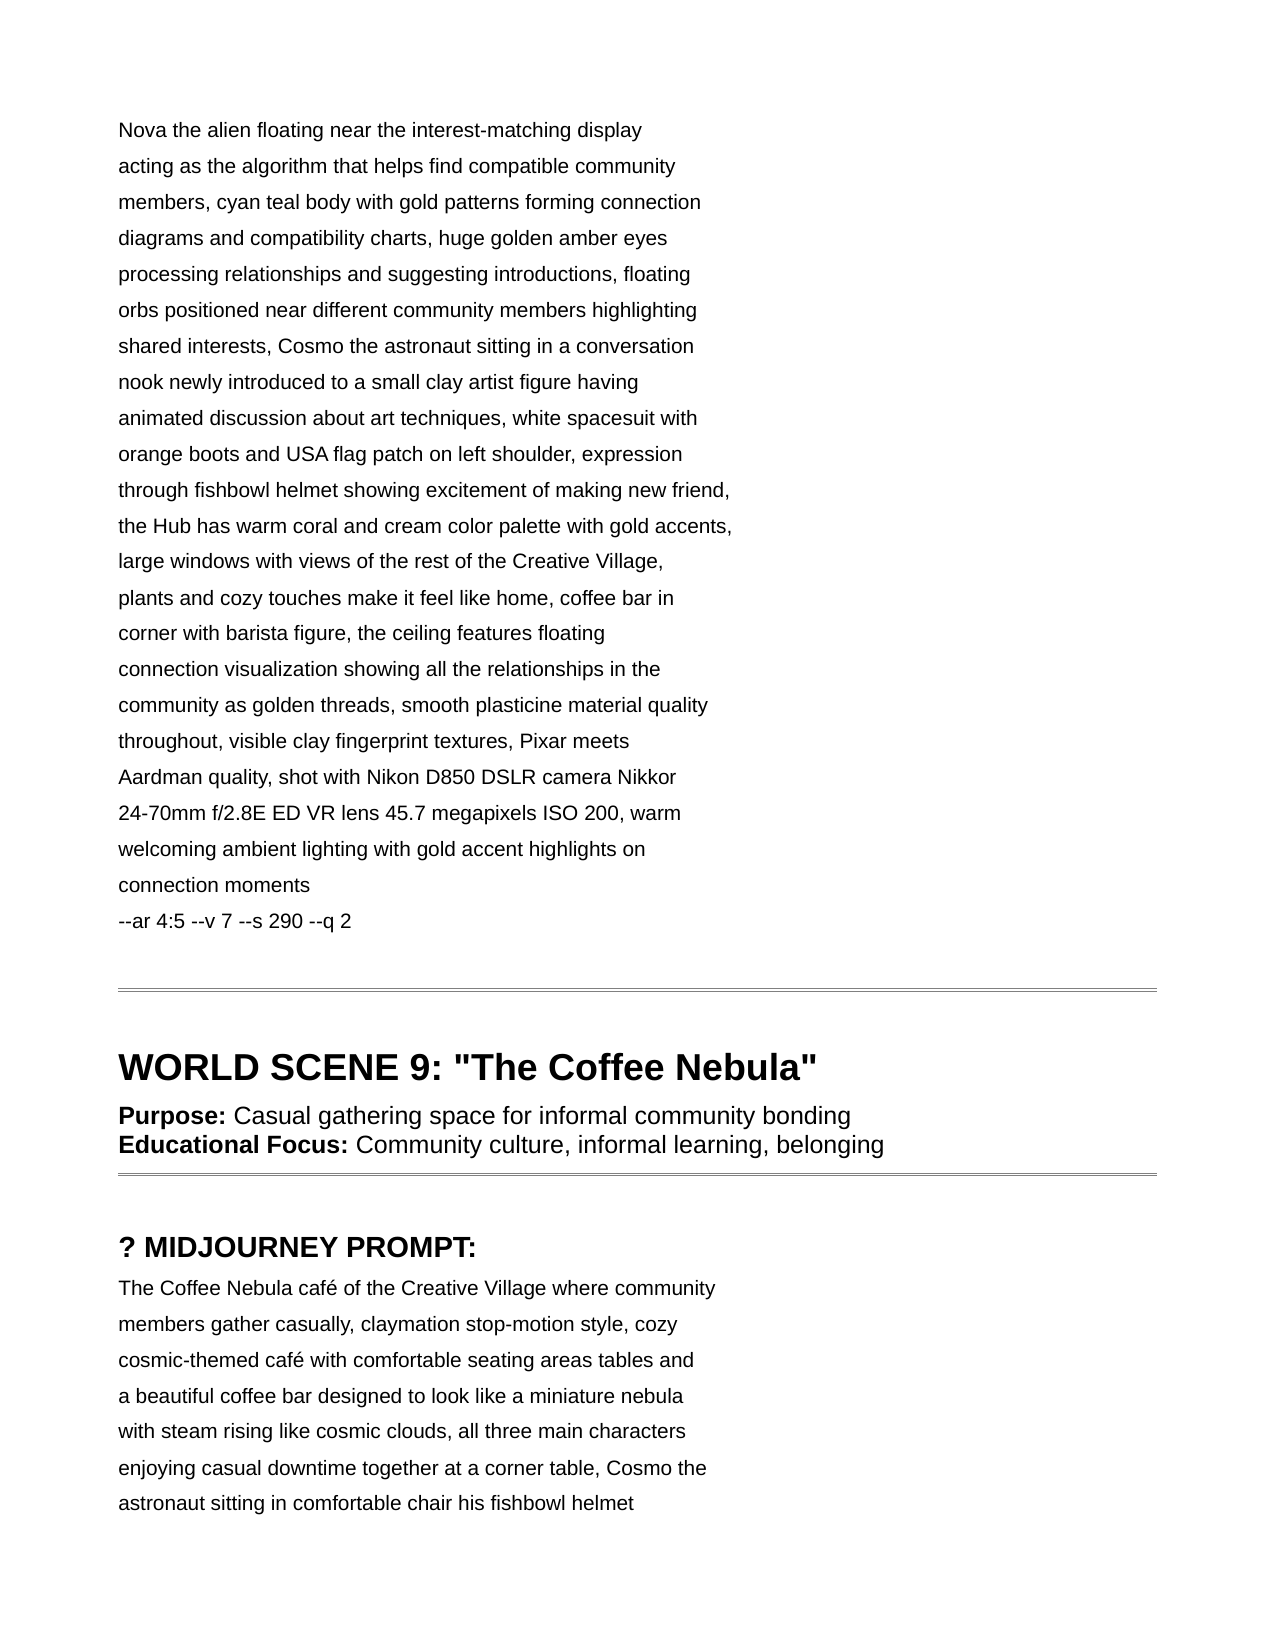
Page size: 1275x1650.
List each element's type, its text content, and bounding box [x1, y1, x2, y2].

subtitle ? MIDJOURNEY PROMPT: [118, 1229, 1157, 1263]
text acting as the algorithm that helps find compatible community [118, 154, 1157, 178]
text plants and cozy touches make it feel like home, coffee bar in [118, 585, 1157, 609]
text shared interests, Cosmo the astronaut sitting in a conversation [118, 334, 1157, 358]
text connection visualization showing all the relationships in the [118, 657, 1157, 681]
text a beautiful coffee bar designed to look like a miniature nebula [118, 1383, 1157, 1407]
text Nova the alien floating near the interest-matching display [118, 118, 1157, 142]
text cosmic-themed café with comfortable seating areas tables and [118, 1347, 1157, 1371]
subtitle WORLD SCENE 9: "The Coffee Nebula" [118, 1045, 1157, 1088]
text nook newly introduced to a small clay artist figure having [118, 370, 1157, 394]
text astronaut sitting in comfortable chair his fishbowl helmet [118, 1491, 1157, 1515]
text 24-70mm f/2.8E ED VR lens 45.7 megapixels ISO 200, warm [118, 801, 1157, 825]
text Aardman quality, shot with Nikon D850 DSLR camera Nikkor [118, 765, 1157, 789]
text diagrams and compatibility charts, huge golden amber eyes [118, 226, 1157, 250]
text enjoying casual downtime together at a corner table, Cosmo the [118, 1455, 1157, 1479]
text through fishbowl helmet showing excitement of making new friend, [118, 477, 1157, 501]
text --ar 4:5 --v 7 --s 290 --q 2 [118, 909, 1157, 933]
text orange boots and USA flag patch on left shoulder, expression [118, 442, 1157, 466]
text with steam rising like cosmic clouds, all three main characters [118, 1419, 1157, 1443]
text Educational Focus: Community culture, informal learning, belonging [118, 1130, 1157, 1158]
text members, cyan teal body with gold patterns forming connection [118, 190, 1157, 214]
text welcoming ambient lighting with gold accent highlights on [118, 837, 1157, 861]
text throughout, visible clay fingerprint textures, Pixar meets [118, 729, 1157, 753]
text large windows with views of the rest of the Creative Village, [118, 549, 1157, 573]
text processing relationships and suggesting introductions, floating [118, 262, 1157, 286]
text corner with barista figure, the ceiling features floating [118, 621, 1157, 645]
text orbs positioned near different community members highlighting [118, 298, 1157, 322]
text animated discussion about art techniques, white spacesuit with [118, 406, 1157, 429]
text connection moments [118, 873, 1157, 897]
text community as golden threads, smooth plasticine material quality [118, 693, 1157, 717]
text members gather casually, claymation stop-motion style, cozy [118, 1312, 1157, 1336]
text The Coffee Nebula café of the Creative Village where community [118, 1276, 1157, 1299]
text the Hub has warm coral and cream color palette with gold accents, [118, 513, 1157, 537]
text Purpose: Casual gathering space for informal community bonding [118, 1101, 1157, 1130]
